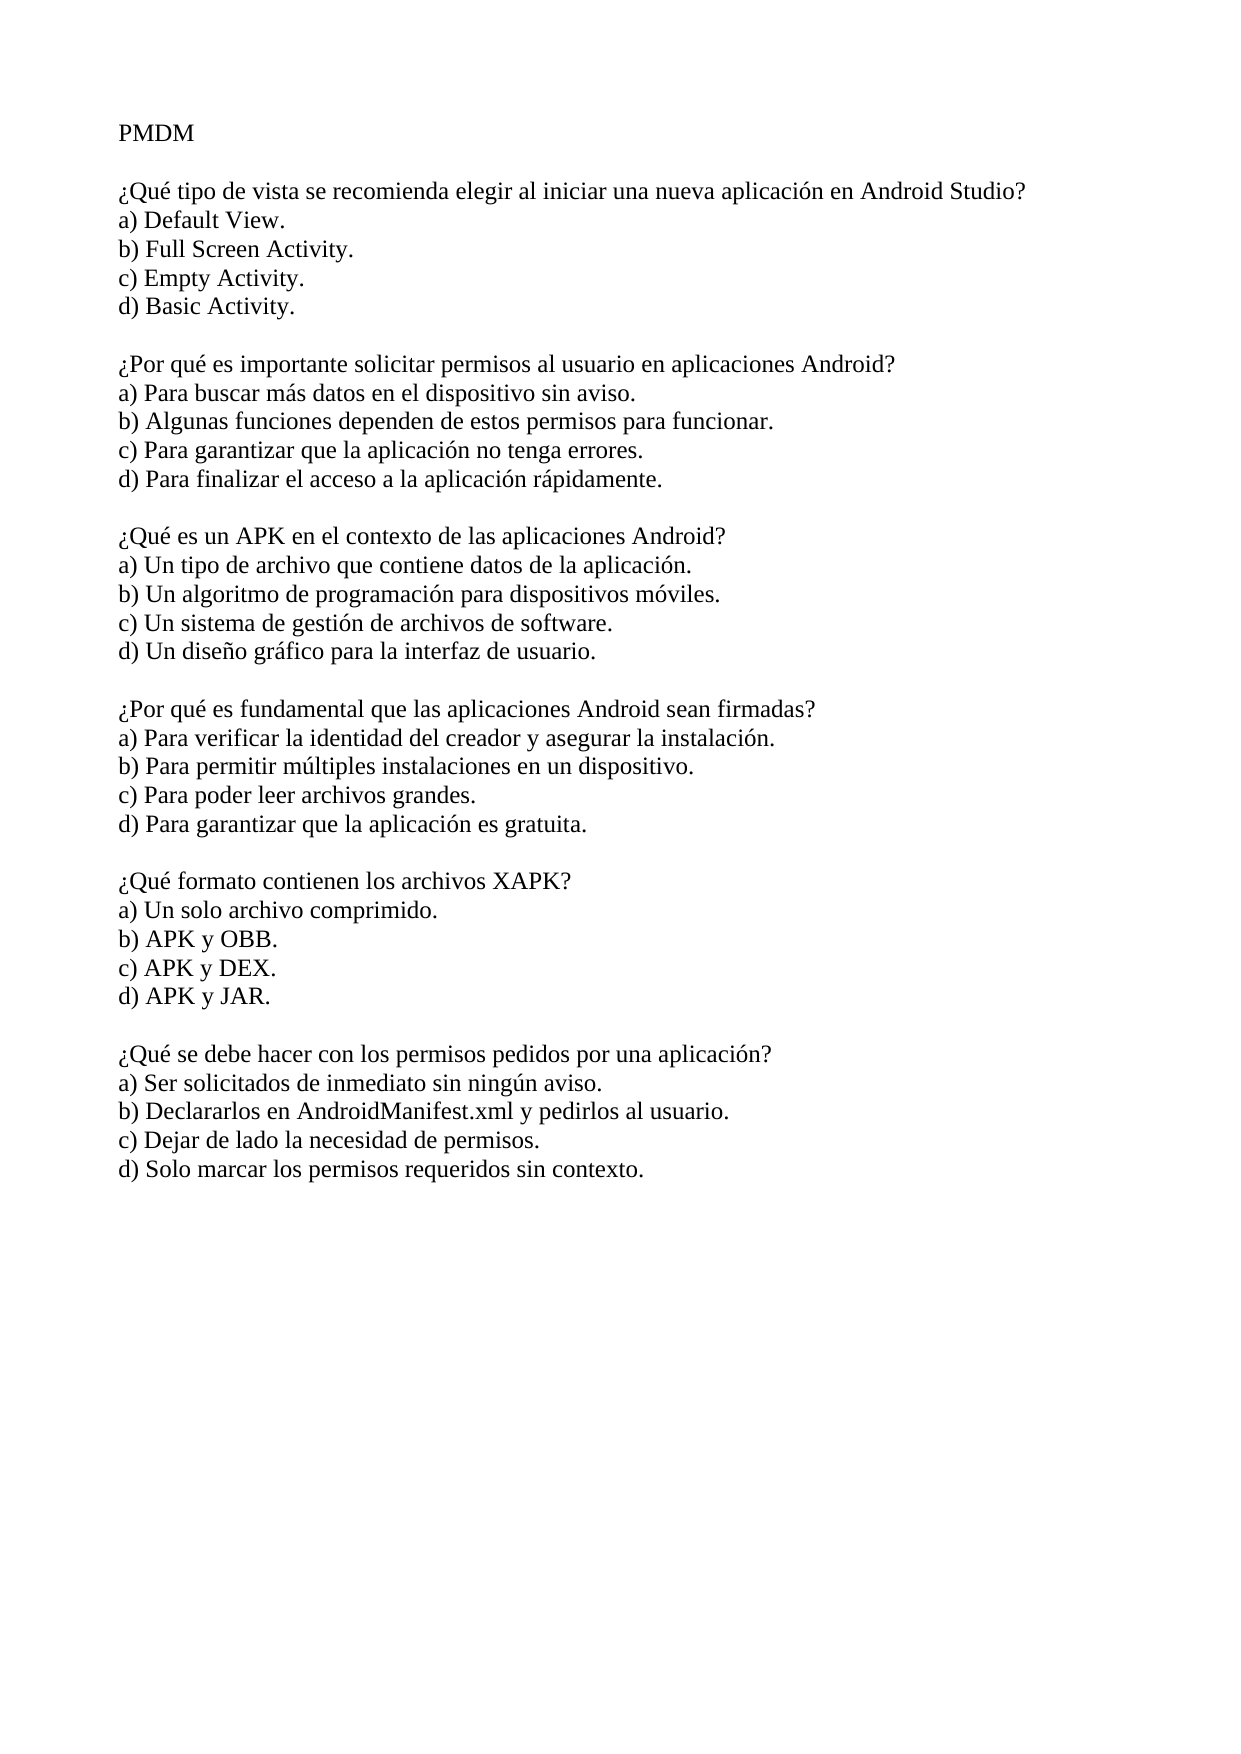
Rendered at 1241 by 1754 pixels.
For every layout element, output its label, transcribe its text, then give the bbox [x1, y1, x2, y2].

text d) Para garantizar que la aplicación es gratuita. [118, 809, 1122, 838]
text c) APK y DEX. [118, 953, 1122, 981]
text a) Para verificar la identidad del creador y asegurar la instalación. [118, 723, 1122, 751]
text d) Solo marcar los permisos requeridos sin contexto. [118, 1154, 1122, 1183]
text b) Declararlos en AndroidManifest.xml y pedirlos al usuario. [118, 1096, 1122, 1125]
text a) Un solo archivo comprimido. [118, 895, 1122, 924]
text c) Un sistema de gestión de archivos de software. [118, 608, 1122, 636]
text b) Algunas funciones dependen de estos permisos para funcionar. [118, 406, 1122, 435]
text ¿Qué se debe hacer con los permisos pedidos por una aplicación? [118, 1039, 1122, 1068]
text d) Para finalizar el acceso a la aplicación rápidamente. [118, 464, 1122, 493]
text d) Un diseño gráfico para la interfaz de usuario. [118, 636, 1122, 665]
text c) Para garantizar que la aplicación no tenga errores. [118, 435, 1122, 464]
text a) Ser solicitados de inmediato sin ningún aviso. [118, 1068, 1122, 1096]
text b) Para permitir múltiples instalaciones en un dispositivo. [118, 751, 1122, 780]
text c) Empty Activity. [118, 263, 1122, 291]
text b) APK y OBB. [118, 924, 1122, 953]
text d) APK y JAR. [118, 981, 1122, 1010]
text a) Un tipo de archivo que contiene datos de la aplicación. [118, 550, 1122, 579]
text ¿Por qué es fundamental que las aplicaciones Android sean firmadas? [118, 694, 1122, 723]
text ¿Qué es un APK en el contexto de las aplicaciones Android? [118, 521, 1122, 550]
text b) Un algoritmo de programación para dispositivos móviles. [118, 579, 1122, 608]
text ¿Por qué es importante solicitar permisos al usuario en aplicaciones Android? [118, 349, 1122, 378]
text ¿Qué formato contienen los archivos XAPK? [118, 866, 1122, 895]
text d) Basic Activity. [118, 291, 1122, 320]
text a) Default View. [118, 205, 1122, 234]
text a) Para buscar más datos en el dispositivo sin aviso. [118, 378, 1122, 406]
text c) Para poder leer archivos grandes. [118, 780, 1122, 809]
text c) Dejar de lado la necesidad de permisos. [118, 1125, 1122, 1154]
text b) Full Screen Activity. [118, 234, 1122, 263]
text ¿Qué tipo de vista se recomienda elegir al iniciar una nueva aplicación en Android Studio? [118, 176, 1122, 205]
